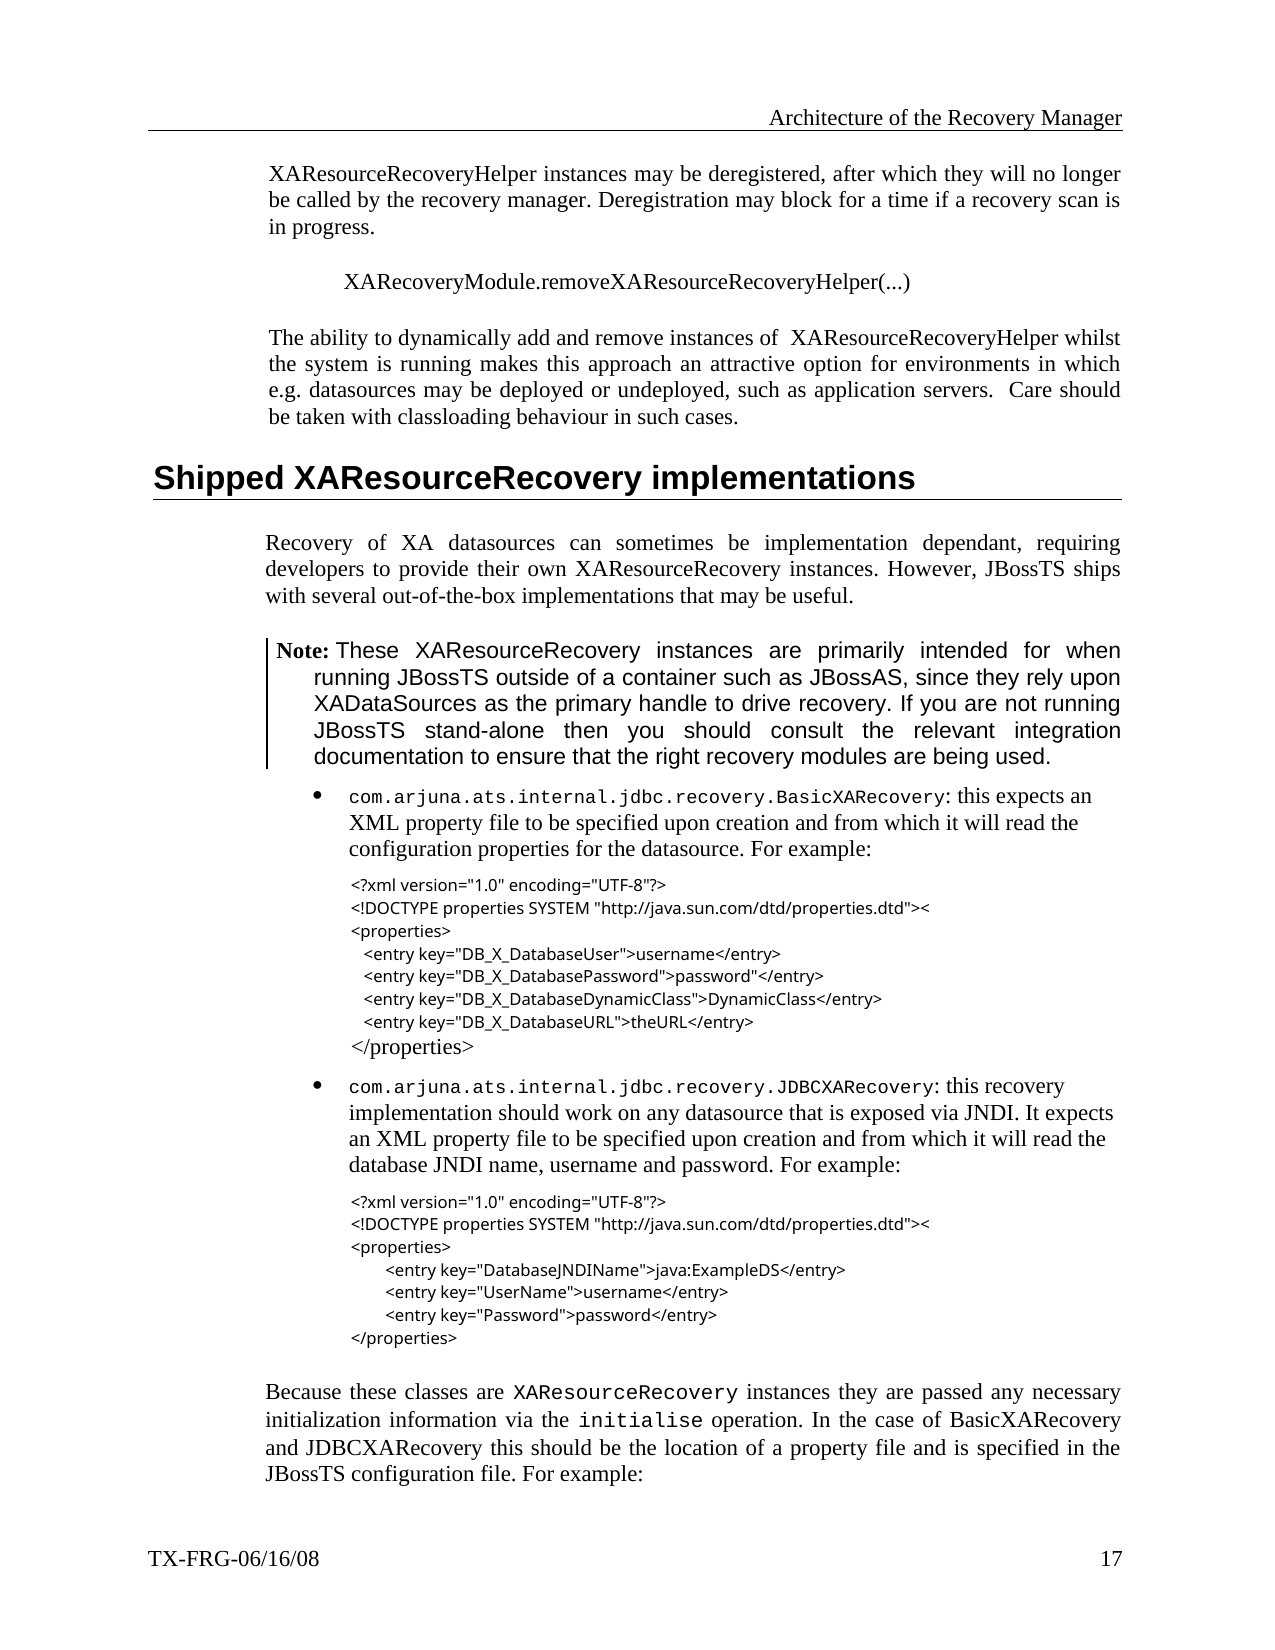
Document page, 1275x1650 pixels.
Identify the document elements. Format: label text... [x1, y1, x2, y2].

subtitle Shipped XAResourceRecovery implementations [153, 458, 1122, 499]
text <!DOCTYPE properties SYSTEM "http://java.sun.com/dtd/properties.dtd">< [351, 1213, 1122, 1236]
text <entry key="DB_X_DatabaseDynamicClass">DynamicClass</entry> [351, 987, 1122, 1010]
text <properties> [351, 1236, 1122, 1258]
list com.arjuna.ats.internal.jdbc.recovery.JDBCXARecovery: this recovery implementation should work on any datasource that is exposed via JNDI. It expects an XML property file to be specified upon creation and from which it will read the database JNDI name, username and password. For example: [313, 1072, 1122, 1178]
text <?xml version="1.0" encoding="UTF-8"?> [351, 874, 1122, 897]
text <?xml version="1.0" encoding="UTF-8"?> [351, 1190, 1122, 1213]
text </properties> [351, 1327, 1122, 1349]
text <entry key="UserName">username</entry> [351, 1281, 1122, 1304]
text <entry key="DatabaseJNDIName">java:ExampleDS</entry> [351, 1258, 1122, 1281]
text <entry key="Password">password</entry> [351, 1304, 1122, 1327]
list com.arjuna.ats.internal.jdbc.recovery.BasicXARecovery: this expects an XML property file to be specified upon creation and from which it will read the configuration properties for the datasource. For example: [313, 782, 1122, 861]
text <entry key="DB_X_DatabaseUser">username</entry> [351, 942, 1122, 965]
text XAResourceRecoveryHelper instances may be deregistered, after which they will no longer be called by the recovery manager. Deregistration may block for a time if a recovery scan is in progress. [268, 160, 1122, 239]
text Because these classes are XAResourceRecovery instances they are passed any necessary initialization information via the initialise operation. In the case of BasicXARecovery and JDBCXARecovery this should be the location of a property file and is specified in the JBossTS configuration file. For example: [265, 1378, 1122, 1486]
text <properties> [351, 919, 1122, 942]
text Recovery of XA datasources can sometimes be implementation dependant, requiring developers to provide their own XAResourceRecovery instances. However, JBossTS ships with several out-of-the-box implementations that may be useful. [265, 529, 1122, 608]
text XARecoveryModule.removeXAResourceRecoveryHelper(...) [268, 268, 1122, 295]
list These XAResourceRecovery instances are primarily intended for when running JBossTS outside of a container such as JBossAS, since they rely upon XADataSources as the primary handle to drive recovery. If you are not running JBossTS stand-alone then you should consult the relevant integration documentation to ensure that the right recovery modules are being used. [266, 637, 1122, 769]
text <!DOCTYPE properties SYSTEM "http://java.sun.com/dtd/properties.dtd">< [351, 897, 1122, 919]
text The ability to dynamically add and remove instances of XAResourceRecoveryHelper whilst the system is running makes this approach an attractive option for environments in which e.g. datasources may be deployed or undeployed, such as application servers. Care should be taken with classloading behaviour in such cases. [268, 324, 1122, 429]
text </properties> [351, 1033, 1122, 1059]
text <entry key="DB_X_DatabasePassword">password"</entry> [351, 965, 1122, 987]
text <entry key="DB_X_DatabaseURL">theURL</entry> [351, 1010, 1122, 1033]
